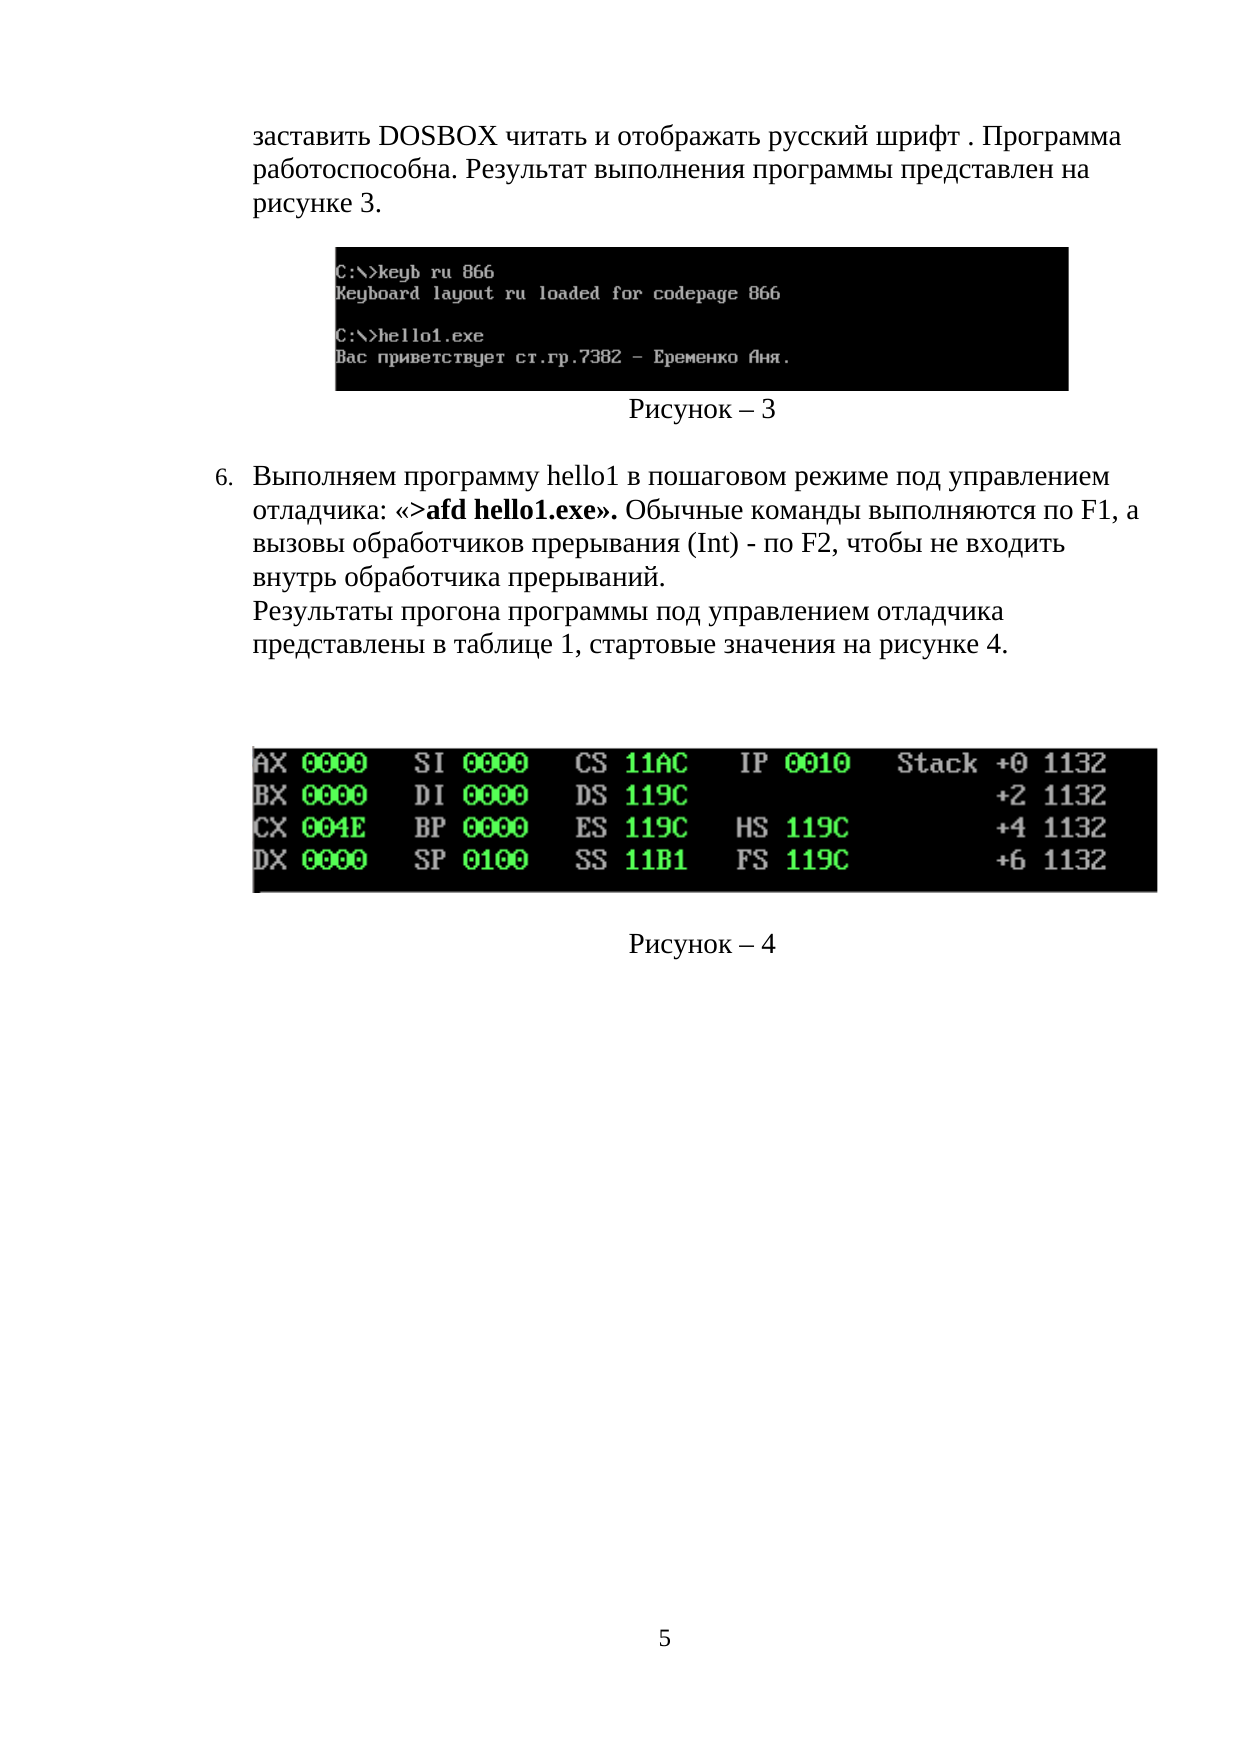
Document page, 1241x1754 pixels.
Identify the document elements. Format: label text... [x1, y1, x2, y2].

list Рисунок – 3 [252, 391, 1152, 425]
list заставить DOSBOX читать и отображать русский шрифт . Программа работоспособна. Результат выполнения программы представлен на рисунке 3. [215, 118, 1152, 219]
list Выполняем программу hello1 в пошаговом режиме под управлением отладчика: «>afd hello1.exe». Обычные команды выполняются по F1, а вызовы обработчиков прерывания (Int) - по F2, чтобы не входить внутрь обработчика прерываний. [215, 458, 1152, 593]
list Рисунок – 4 [252, 926, 1152, 960]
picture [252, 746, 437, 808]
picture [334, 252, 467, 391]
list Результаты прогона программы под управлением отладчика представлены в таблице 1, стартовые значения на рисунке 4. [252, 593, 1152, 660]
